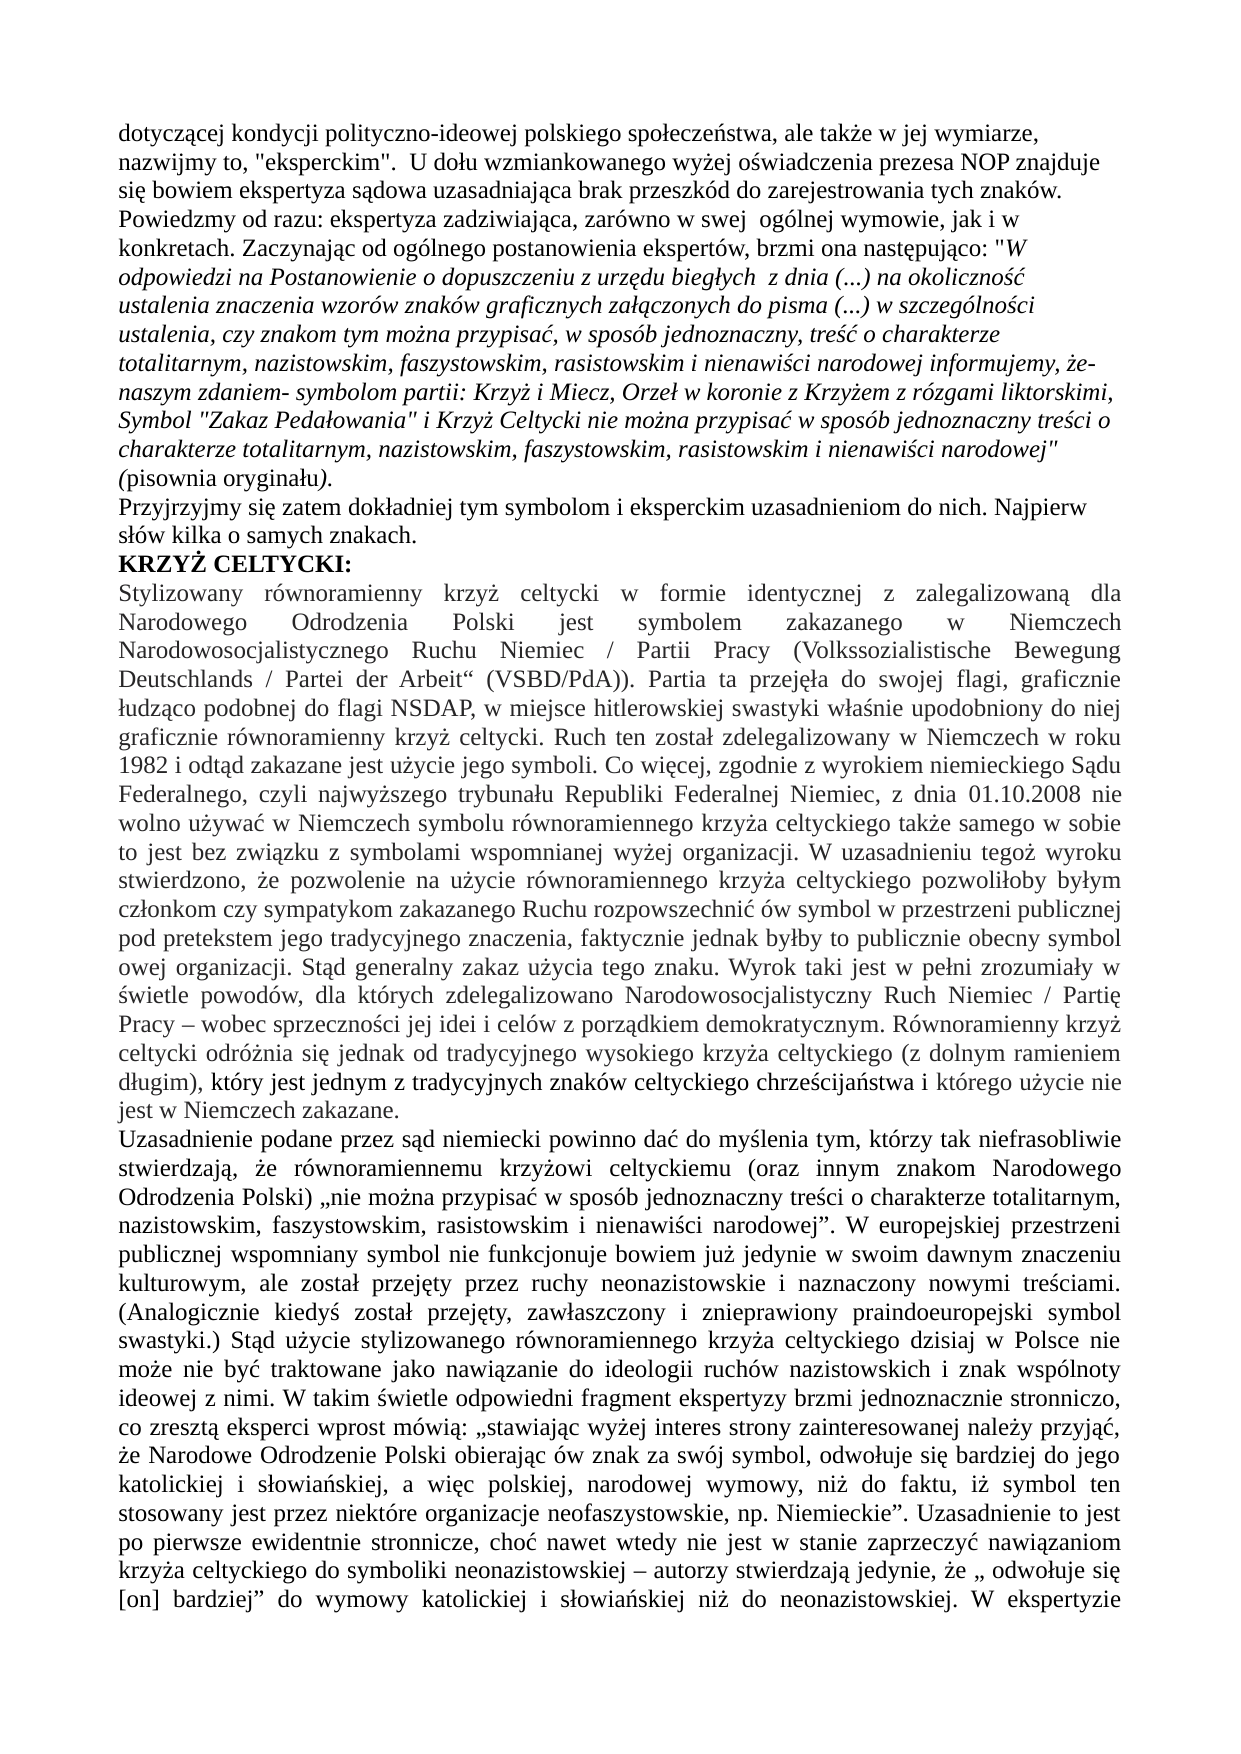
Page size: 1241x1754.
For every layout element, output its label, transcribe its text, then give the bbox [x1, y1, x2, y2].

text Stylizowany równoramienny krzyż celtycki w formie identycznej z zalegalizowaną dla Narodowego Odrodzenia Polski jest symbolem zakazanego w Niemczech Narodowosocjalistycznego Ruchu Niemiec / Partii Pracy (Volkssozialistische Bewegung Deutschlands / Partei der Arbeit“ (VSBD/PdA)). Partia ta przejęła do swojej flagi, graficznie łudząco podobnej do flagi NSDAP, w miejsce hitlerowskiej swastyki właśnie upodobniony do niej graficznie równoramienny krzyż celtycki. Ruch ten został zdelegalizowany w Niemczech w roku 1982 i odtąd zakazane jest użycie jego symboli. Co więcej, zgodnie z wyrokiem niemieckiego Sądu Federalnego, czyli najwyższego trybunału Republiki Federalnej Niemiec, z dnia 01.10.2008 nie wolno używać w Niemczech symbolu równoramiennego krzyża celtyckiego także samego w sobie to jest bez związku z symbolami wspomnianej wyżej organizacji. W uzasadnieniu tegoż wyroku stwierdzono, że pozwolenie na użycie równoramiennego krzyża celtyckiego pozwoliłoby byłym członkom czy sympatykom zakazanego Ruchu rozpowszechnić ów symbol w przestrzeni publicznej pod pretekstem jego tradycyjnego znaczenia, faktycznie jednak byłby to publicznie obecny symbol owej organizacji. Stąd generalny zakaz użycia tego znaku. Wyrok taki jest w pełni zrozumiały w świetle powodów, dla których zdelegalizowano Narodowosocjalistyczny Ruch Niemiec / Partię Pracy – wobec sprzeczności jej idei i celów z porządkiem demokratycznym. Równoramienny krzyż celtycki odróżnia się jednak od tradycyjnego wysokiego krzyża celtyckiego (z dolnym ramieniem długim), który jest jednym z tradycyjnych znaków celtyckiego chrześcijaństwa i którego użycie nie jest w Niemczech zakazane. [118, 578, 1122, 1124]
text KRZYŻ CELTYCKI: [118, 549, 1122, 578]
text Przyjrzyjmy się zatem dokładniej tym symbolom i eksperckim uzasadnieniom do nich. Najpierw słów kilka o samych znakach. [118, 492, 1122, 549]
text dotyczącej kondycji polityczno-ideowej polskiego społeczeństwa, ale także w jej wymiarze, nazwijmy to, "eksperckim". U dołu wzmiankowanego wyżej oświadczenia prezesa NOP znajduje się bowiem ekspertyza sądowa uzasadniająca brak przeszkód do zarejestrowania tych znaków. Powiedzmy od razu: ekspertyza zadziwiająca, zarówno w swej ogólnej wymowie, jak i w konkretach. Zaczynając od ogólnego postanowienia ekspertów, brzmi ona następująco: "W odpowiedzi na Postanowienie o dopuszczeniu z urzędu biegłych z dnia (...) na okoliczność ustalenia znaczenia wzorów znaków graficznych załączonych do pisma (...) w szczególności ustalenia, czy znakom tym można przypisać, w sposób jednoznaczny, treść o charakterze totalitarnym, nazistowskim, faszystowskim, rasistowskim i nienawiści narodowej informujemy, że- naszym zdaniem- symbolom partii: Krzyż i Miecz, Orzeł w koronie z Krzyżem z rózgami liktorskimi, Symbol "Zakaz Pedałowania" i Krzyż Celtycki nie można przypisać w sposób jednoznaczny treści o charakterze totalitarnym, nazistowskim, faszystowskim, rasistowskim i nienawiści narodowej" (pisownia oryginału). [118, 118, 1122, 492]
text Uzasadnienie podane przez sąd niemiecki powinno dać do myślenia tym, którzy tak niefrasobliwie stwierdzają, że równoramiennemu krzyżowi celtyckiemu (oraz innym znakom Narodowego Odrodzenia Polski) „nie można przypisać w sposób jednoznaczny treści o charakterze totalitarnym, nazistowskim, faszystowskim, rasistowskim i nienawiści narodowej”. W europejskiej przestrzeni publicznej wspomniany symbol nie funkcjonuje bowiem już jedynie w swoim dawnym znaczeniu kulturowym, ale został przejęty przez ruchy neonazistowskie i naznaczony nowymi treściami. (Analogicznie kiedyś został przejęty, zawłaszczony i znieprawiony praindoeuropejski symbol swastyki.) Stąd użycie stylizowanego równoramiennego krzyża celtyckiego dzisiaj w Polsce nie może nie być traktowane jako nawiązanie do ideologii ruchów nazistowskich i znak wspólnoty ideowej z nimi. W takim świetle odpowiedni fragment ekspertyzy brzmi jednoznacznie stronniczo, co zresztą eksperci wprost mówią: „stawiając wyżej interes strony zainteresowanej należy przyjąć, że Narodowe Odrodzenie Polski obierając ów znak za swój symbol, odwołuje się bardziej do jego katolickiej i słowiańskiej, a więc polskiej, narodowej wymowy, niż do faktu, iż symbol ten stosowany jest przez niektóre organizacje neofaszystowskie, np. Niemieckie”. Uzasadnienie to jest po pierwsze ewidentnie stronnicze, choć nawet wtedy nie jest w stanie zaprzeczyć nawiązaniom krzyża celtyckiego do symboliki neonazistowskiej – autorzy stwierdzają jedynie, że „ odwołuje się [on] bardziej” do wymowy katolickiej i słowiańskiej niż do neonazistowskiej. W ekspertyzie [118, 1124, 1122, 1613]
